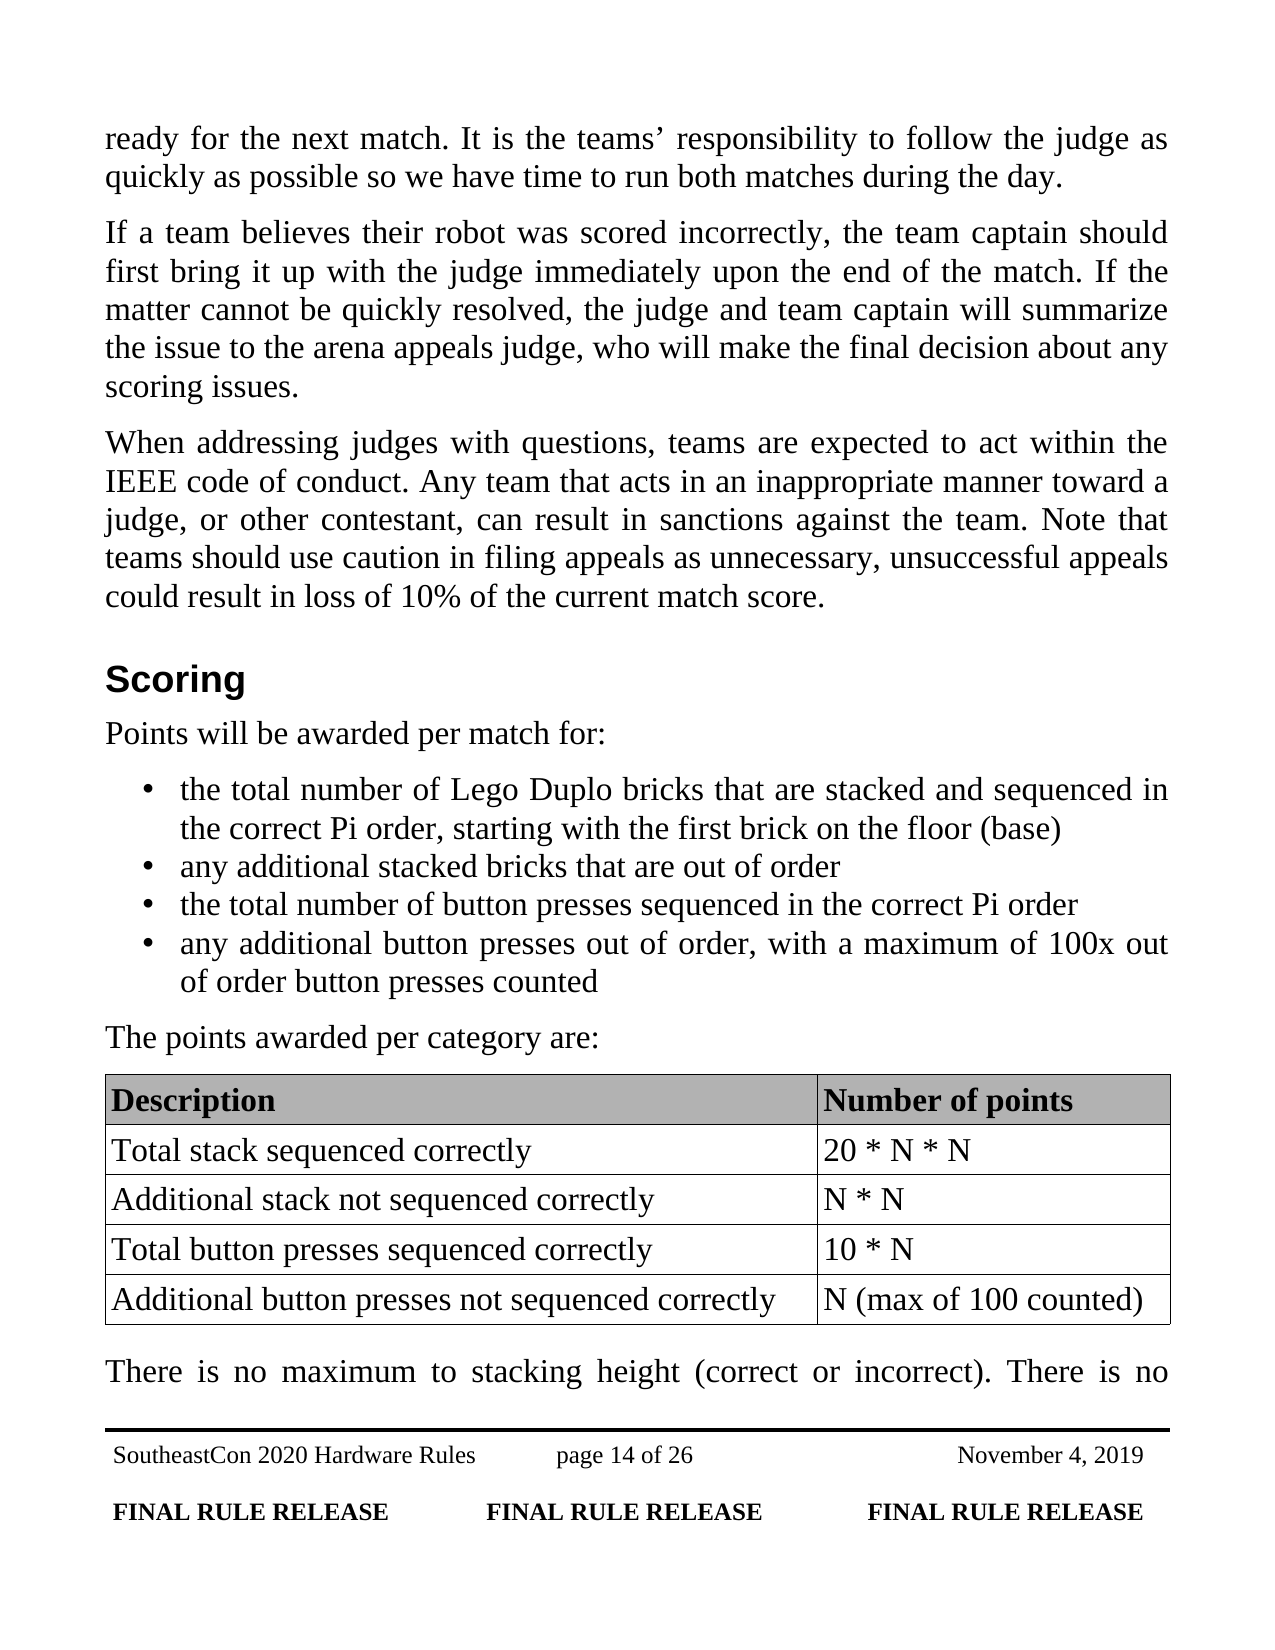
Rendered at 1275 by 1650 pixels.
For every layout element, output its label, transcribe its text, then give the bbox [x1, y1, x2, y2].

text The points awarded per category are: [105, 1018, 1170, 1056]
list the total number of Lego Duplo bricks that are stacked and sequenced in the correct Pi order, starting with the first brick on the floor (base) [142, 770, 1170, 846]
table_cell N * N [818, 1175, 1170, 1224]
list any additional stacked bricks that are out of order [142, 846, 1170, 885]
table_cell 10 * N [818, 1225, 1170, 1274]
subtitle Scoring [105, 657, 1170, 701]
list any additional button presses out of order, with a maximum of 100x out of order button presses counted [142, 923, 1170, 1000]
table_cell Total stack sequenced correctly [106, 1125, 817, 1174]
table_cell Total button presses sequenced correctly [106, 1225, 817, 1274]
list the total number of button presses sequenced in the correct Pi order [142, 885, 1170, 923]
table_header Description [106, 1075, 817, 1124]
table_cell N (max of 100 counted) [818, 1275, 1170, 1324]
table_header Number of points [818, 1075, 1170, 1124]
table_cell Additional button presses not sequenced correctly [106, 1275, 817, 1324]
text If a team believes their robot was scored incorrectly, the team captain should first bring it up with the judge immediately upon the end of the match. If the matter cannot be quickly resolved, the judge and team captain will summarize the issue to the arena appeals judge, who will make the final decision about any scoring issues. [105, 213, 1170, 404]
text ready for the next match. It is the teams’ responsibility to follow the judge as quickly as possible so we have time to run both matches during the day. [105, 118, 1170, 195]
table_cell 20 * N * N [818, 1125, 1170, 1174]
text Points will be awarded per match for: [105, 713, 1170, 752]
text When addressing judges with questions, teams are expected to act within the IEEE code of conduct. Any team that acts in an inappropriate manner toward a judge, or other contestant, can result in sanctions against the team. Note that teams should use caution in filing appeals as unnecessary, unsuccessful appeals could result in loss of 10% of the current match score. [105, 422, 1170, 614]
table_cell Additional stack not sequenced correctly [106, 1175, 817, 1224]
text There is no maximum to stacking height (correct or incorrect). There is no [105, 1351, 1170, 1389]
